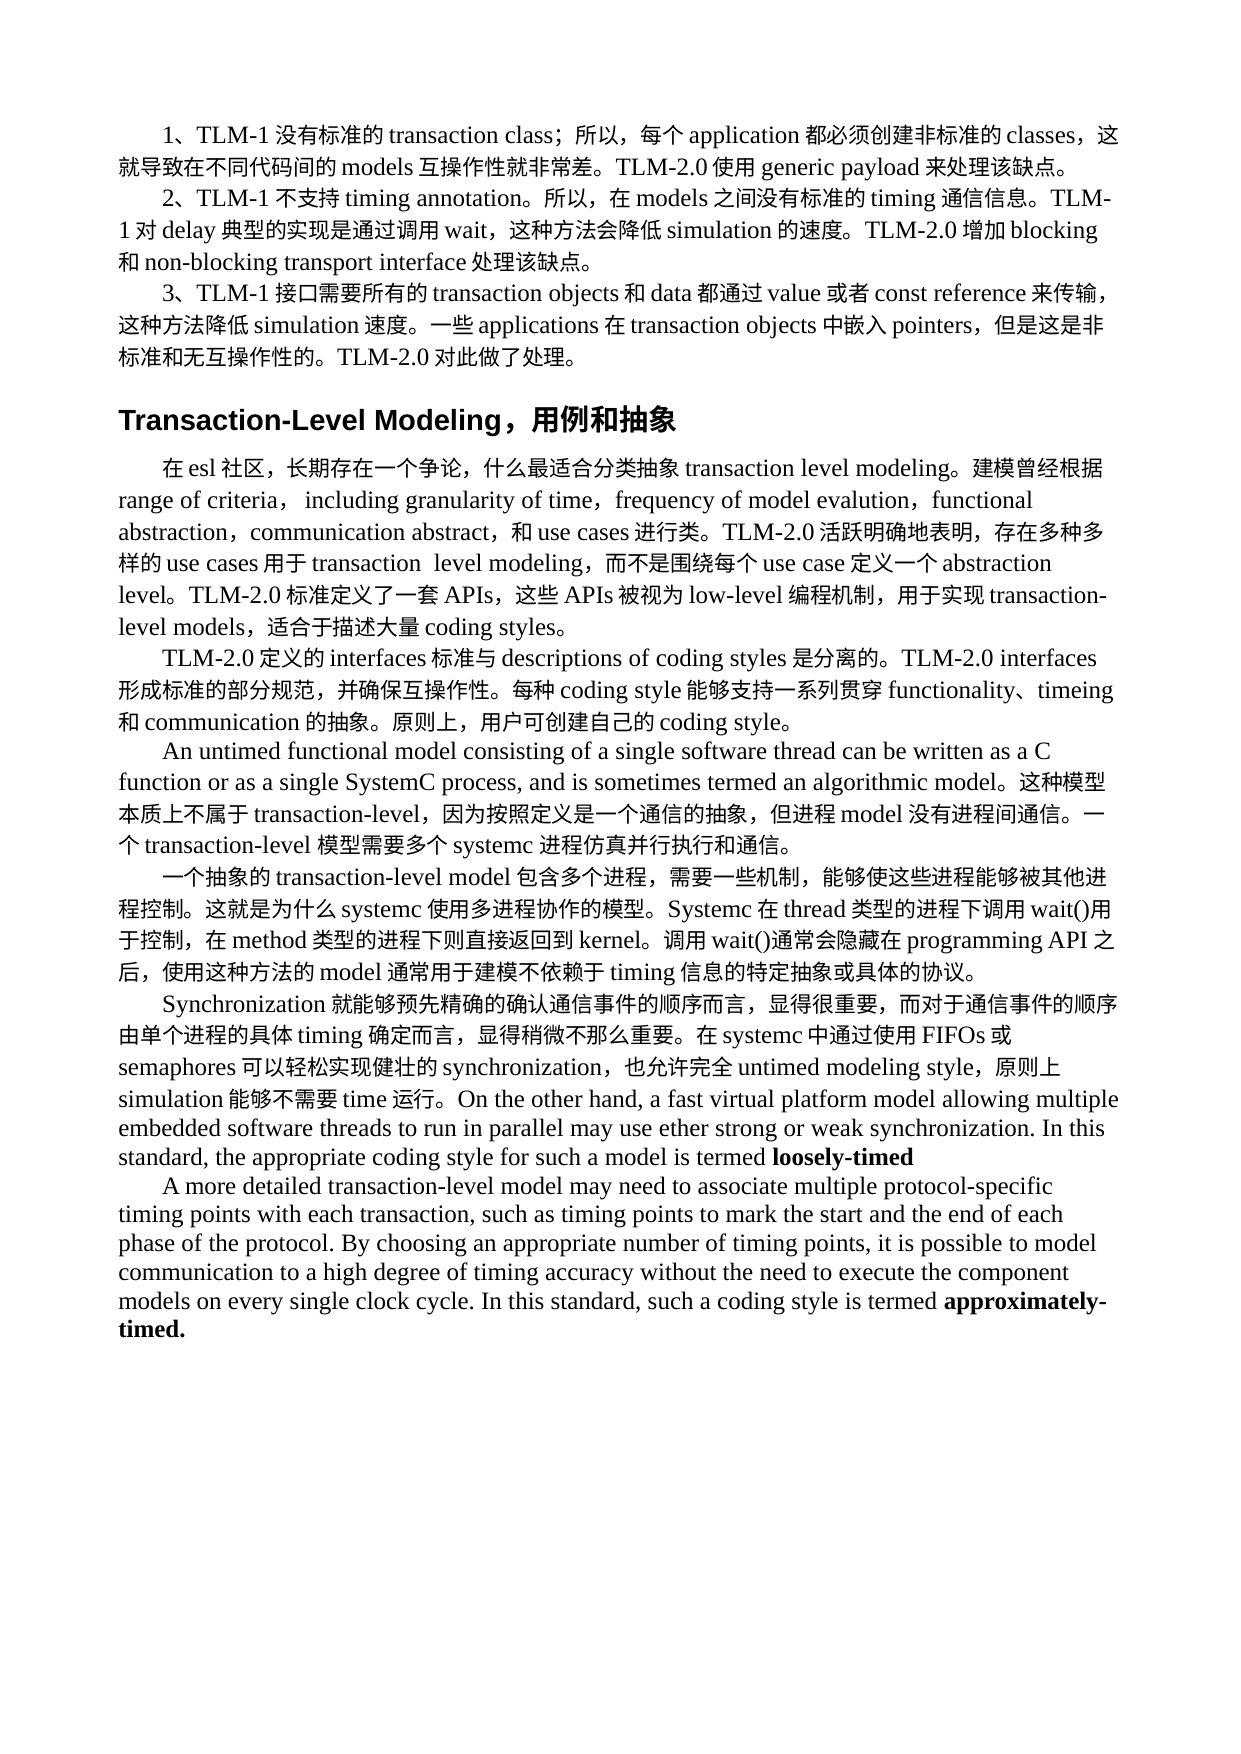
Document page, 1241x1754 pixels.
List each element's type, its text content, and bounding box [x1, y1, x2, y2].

text 一个抽象的transaction-level model包含多个进程，需要一些机制，能够使这些进程能够被其他进程控制。这就是为什么systemc使用多进程协作的模型。Systemc在thread类型的进程下调用wait()用于控制，在method类型的进程下则直接返回到kernel。调用wait()通常会隐藏在programming API之后，使用这种方法的model通常用于建模不依赖于timing信息的特定抽象或具体的协议。 [118, 860, 1122, 987]
text A more detailed transaction-level model may need to associate multiple protocol-specific timing points with each transaction, such as timing points to mark the start and the end of each phase of the protocol. By choosing an appropriate number of timing points, it is possible to model communication to a high degree of timing accuracy without the need to execute the component models on every single clock cycle. In this standard, such a coding style is termed approximately-timed. [118, 1171, 1122, 1343]
text An untimed functional model consisting of a single software thread can be written as a C function or as a single SystemC process, and is sometimes termed an algorithmic model。这种模型本质上不属于transaction-level，因为按照定义是一个通信的抽象，但进程model没有进程间通信。一个transaction-level 模型需要多个systemc 进程仿真并行执行和通信。 [118, 736, 1122, 860]
subtitle Transaction-Level Modeling，用例和抽象 [118, 396, 1122, 439]
text 1、TLM-1没有标准的transaction class；所以，每个application都必须创建非标准的classes，这就导致在不同代码间的models互操作性就非常差。TLM-2.0使用generic payload来处理该缺点。 [118, 118, 1122, 181]
text 3、TLM-1接口需要所有的transaction objects和data都通过value或者const reference来传输，这种方法降低simulation速度。一些applications在transaction objects中嵌入pointers，但是这是非标准和无互操作性的。TLM-2.0对此做了处理。 [118, 276, 1122, 371]
text TLM-2.0定义的interfaces标准与descriptions of coding styles是分离的。TLM-2.0 interfaces形成标准的部分规范，并确保互操作性。每种coding style能够支持一系列贯穿functionality、timeing和communication的抽象。原则上，用户可创建自己的coding style。 [118, 641, 1122, 736]
text 在esl社区，长期存在一个争论，什么最适合分类抽象transaction level modeling。建模曾经根据range of criteria， including granularity of time，frequency of model evalution，functional abstraction，communication abstract，和use cases进行类。TLM-2.0活跃明确地表明，存在多种多样的use cases用于transaction level modeling，而不是围绕每个use case定义一个abstraction level。TLM-2.0标准定义了一套APIs，这些APIs被视为low-level编程机制，用于实现transaction-level models，适合于描述大量coding styles。 [118, 451, 1122, 641]
text 2、TLM-1不支持timing annotation。所以，在models之间没有标准的timing通信信息。TLM-1对delay典型的实现是通过调用wait，这种方法会降低simulation的速度。TLM-2.0增加blocking和non-blocking transport interface处理该缺点。 [118, 181, 1122, 276]
text Synchronization就能够预先精确的确认通信事件的顺序而言，显得很重要，而对于通信事件的顺序由单个进程的具体timing确定而言，显得稍微不那么重要。在systemc中通过使用FIFOs或semaphores可以轻松实现健壮的synchronization，也允许完全untimed modeling style，原则上simulation能够不需要time运行。On the other hand, a fast virtual platform model allowing multiple embedded software threads to run in parallel may use ether strong or weak synchronization. In this standard, the appropriate coding style for such a model is termed loosely-timed [118, 987, 1122, 1171]
